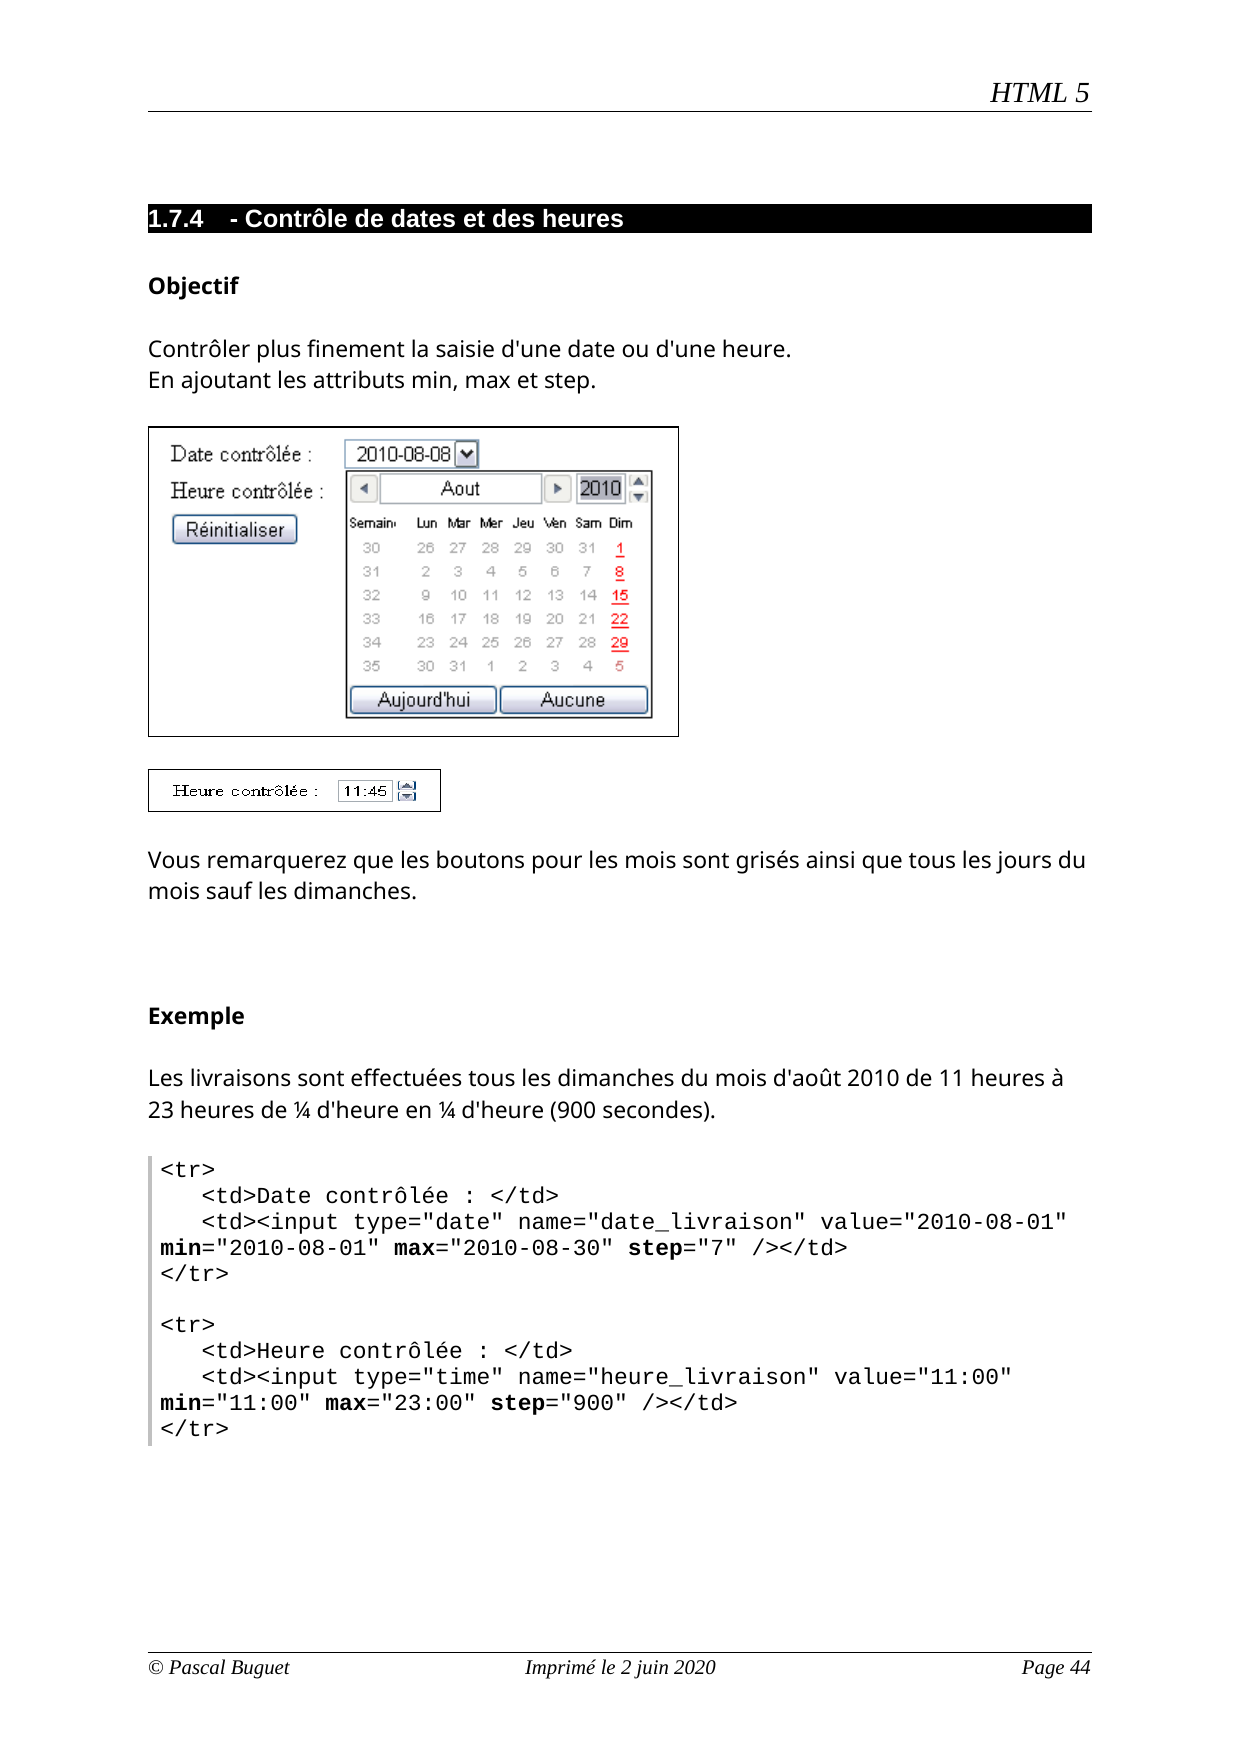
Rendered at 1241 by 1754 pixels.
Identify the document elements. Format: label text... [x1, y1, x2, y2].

text <tr> [152, 1156, 1092, 1184]
text <td><input type="date" name="date_livraison" value="2010-08-01" min="2010-08-01" max="2010-08-30" step="7" /></td> [152, 1210, 1092, 1262]
subtitle - Contrôle de dates et des heures [148, 204, 1092, 233]
text En ajoutant les attributs min, max et step. [148, 364, 1092, 395]
text <tr> [152, 1314, 1092, 1340]
text </tr> [152, 1418, 1092, 1446]
text Vous remarquerez que les boutons pour les mois sont grisés ainsi que tous les jours du mois sauf les dimanches. [148, 844, 1092, 906]
text <td>Date contrôlée : </td> [152, 1184, 1092, 1210]
text Contrôler plus finement la saisie d'une date ou d'une heure. [148, 333, 1092, 364]
text <td>Heure contrôlée : </td> [152, 1340, 1092, 1366]
text Objectif [148, 270, 1092, 301]
text </tr> [152, 1262, 1092, 1288]
text Les livraisons sont effectuées tous les dimanches du mois d'août 2010 de 11 heures à 23 heures de ¼ d'heure en ¼ d'heure (900 secondes). [148, 1062, 1092, 1125]
text Exemple [148, 1000, 1092, 1031]
text <td><input type="time" name="heure_livraison" value="11:00" min="11:00" max="23:00" step="900" /></td> [152, 1366, 1092, 1418]
